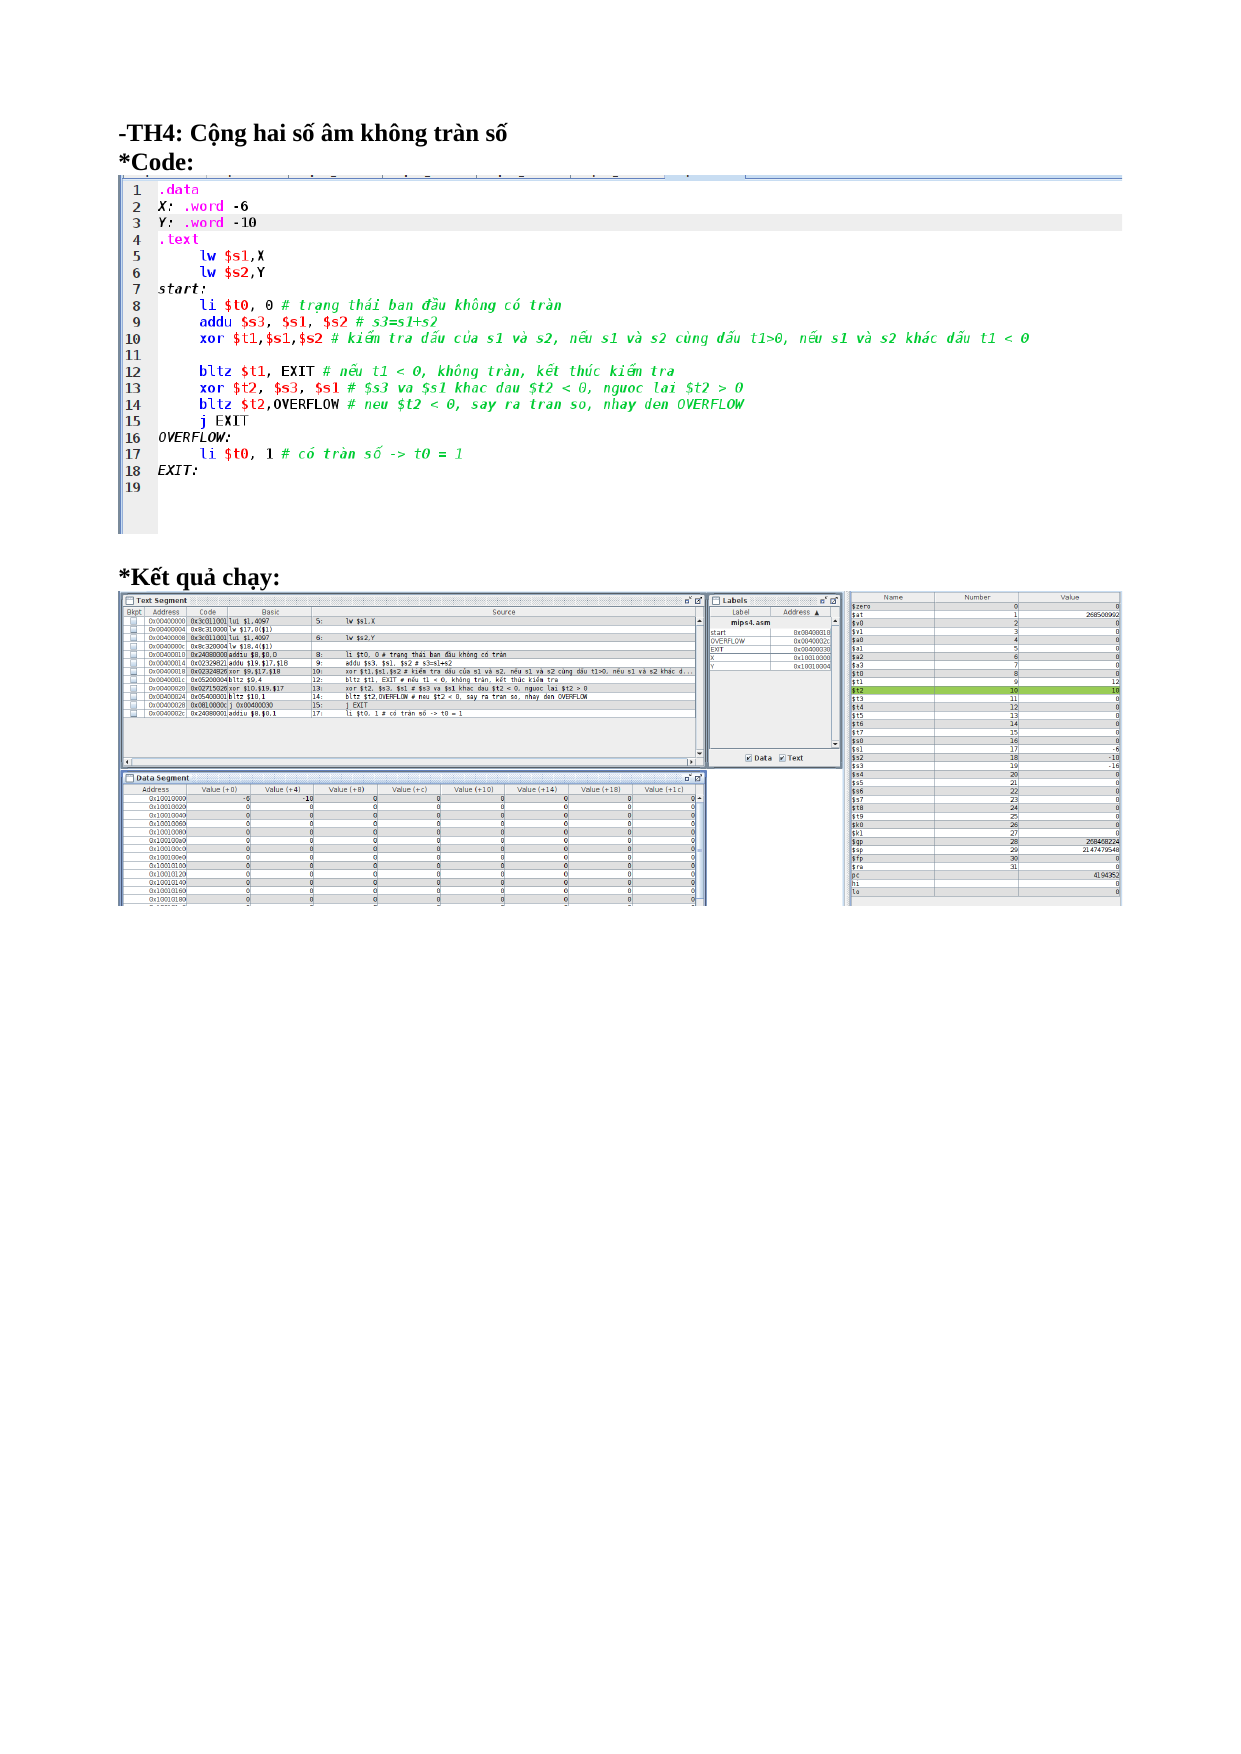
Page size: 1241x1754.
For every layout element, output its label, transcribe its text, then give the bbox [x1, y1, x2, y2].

text -TH4: Cộng hai số âm không tràn số [118, 118, 1122, 147]
text *Code: [118, 147, 1122, 175]
text *Kết quả chạy: [118, 562, 1122, 591]
picture [118, 591, 1123, 906]
picture [118, 175, 1123, 534]
